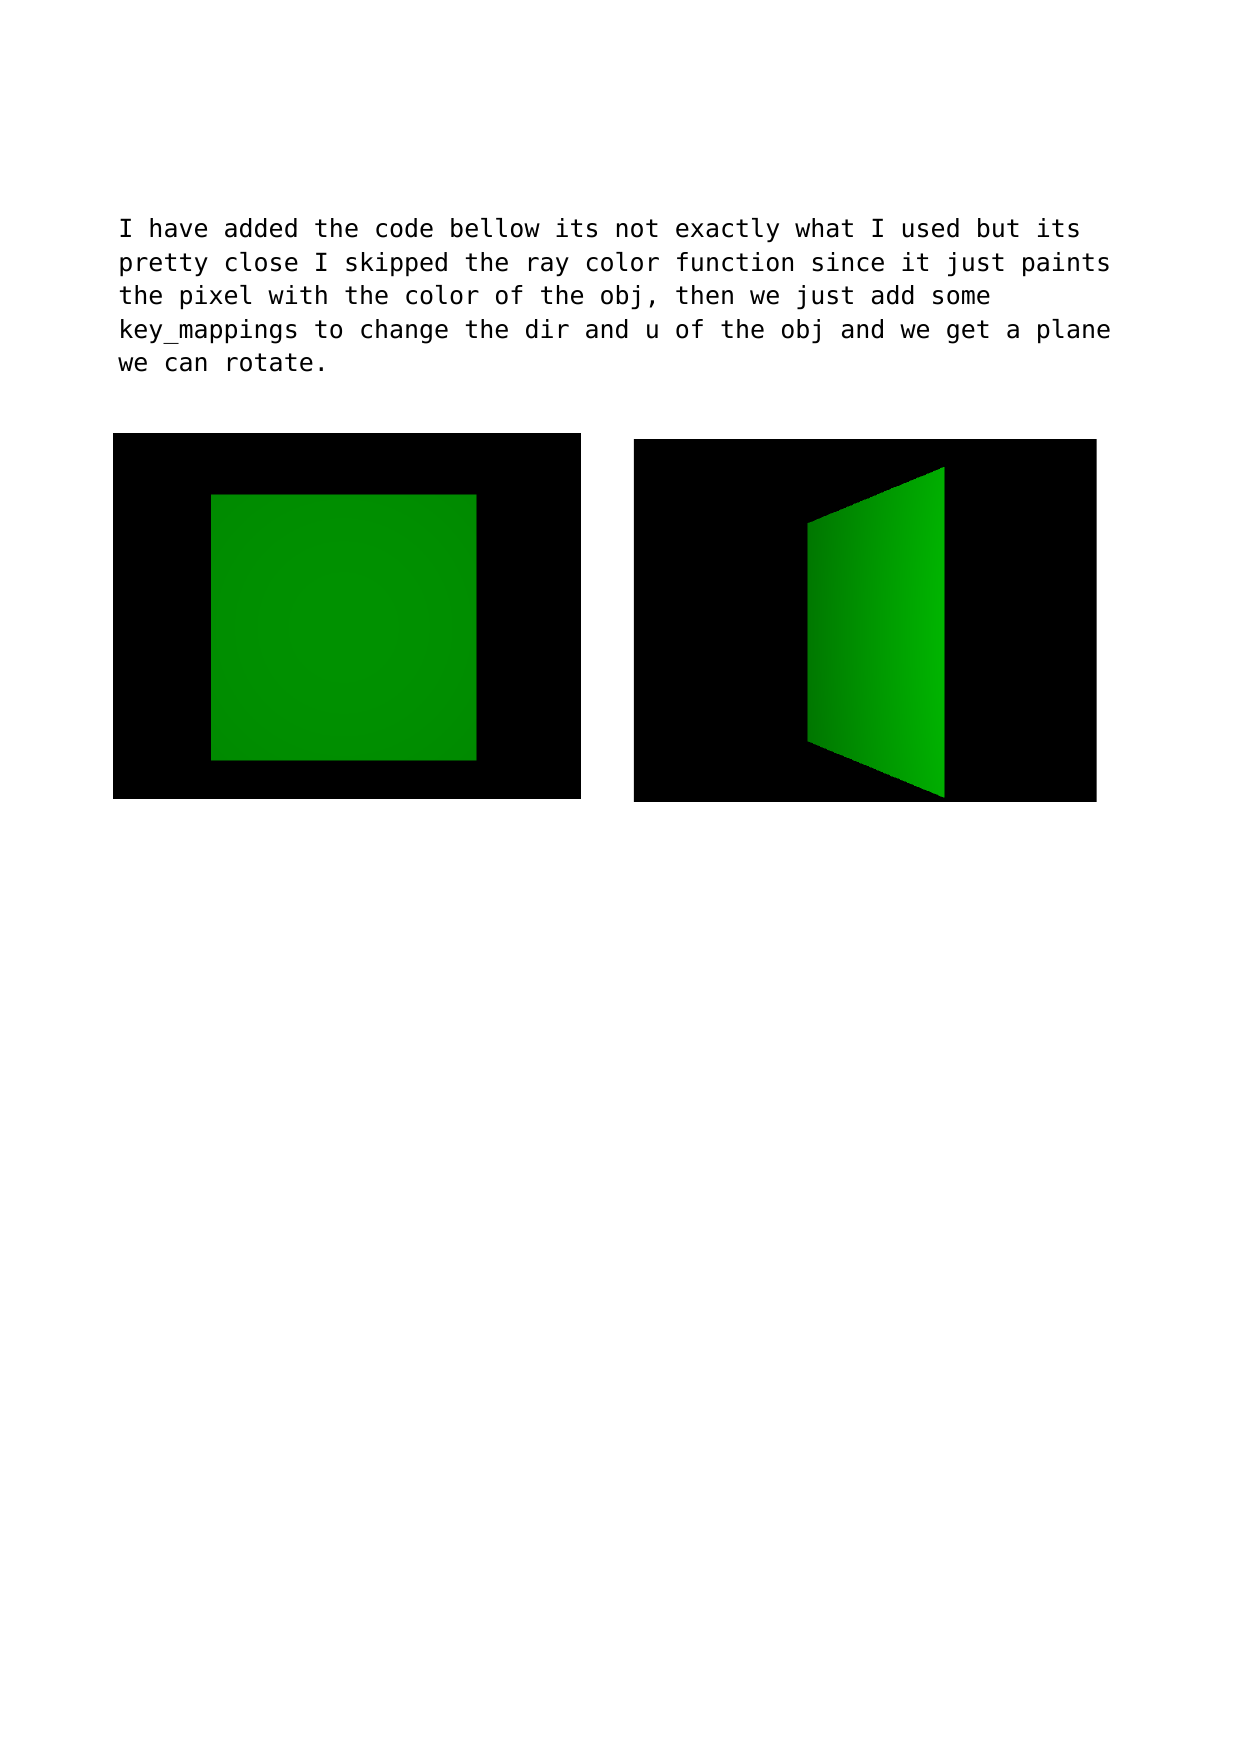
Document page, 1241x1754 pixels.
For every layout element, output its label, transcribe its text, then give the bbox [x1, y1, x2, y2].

picture [633, 439, 1097, 802]
picture [113, 433, 581, 799]
subtitle I have added the code bellow its not exactly what I used but its pretty close I skipped the ray color function since it just paints the pixel with the color of the obj, then we just add some key_mappings to change the dir and u of the obj and we get a plane we can rotate. [118, 214, 1122, 445]
